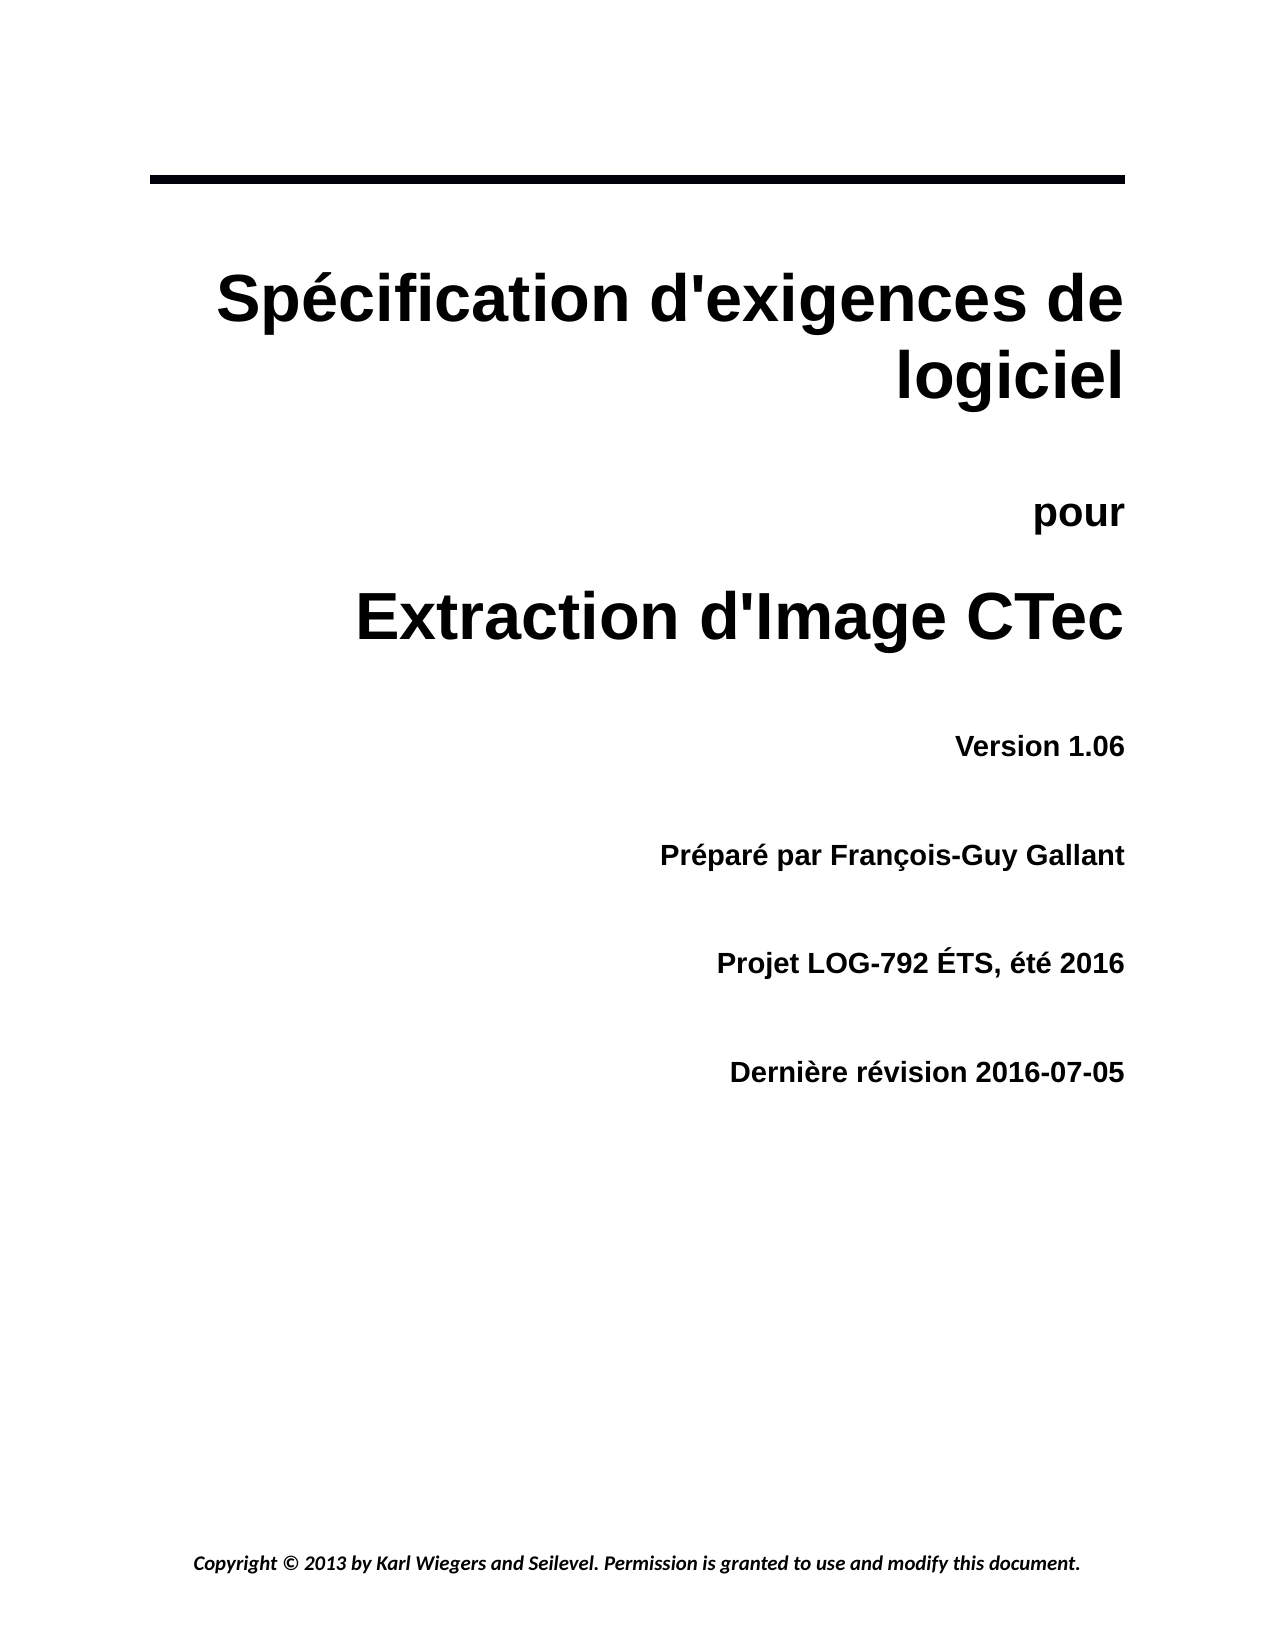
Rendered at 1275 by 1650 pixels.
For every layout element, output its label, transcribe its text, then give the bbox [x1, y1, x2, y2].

text Projet LOG-792 ÉTS, été 2016 [150, 946, 1125, 979]
title Spécification d'exigences de logiciel [150, 259, 1125, 413]
text Dernière révision 2016-07-05 [150, 1054, 1125, 1088]
text Préparé par François-Guy Gallant [150, 837, 1125, 871]
text Version 1.06 [150, 729, 1125, 762]
title pour [150, 488, 1125, 536]
title Extraction d'Image CTec [150, 577, 1125, 654]
